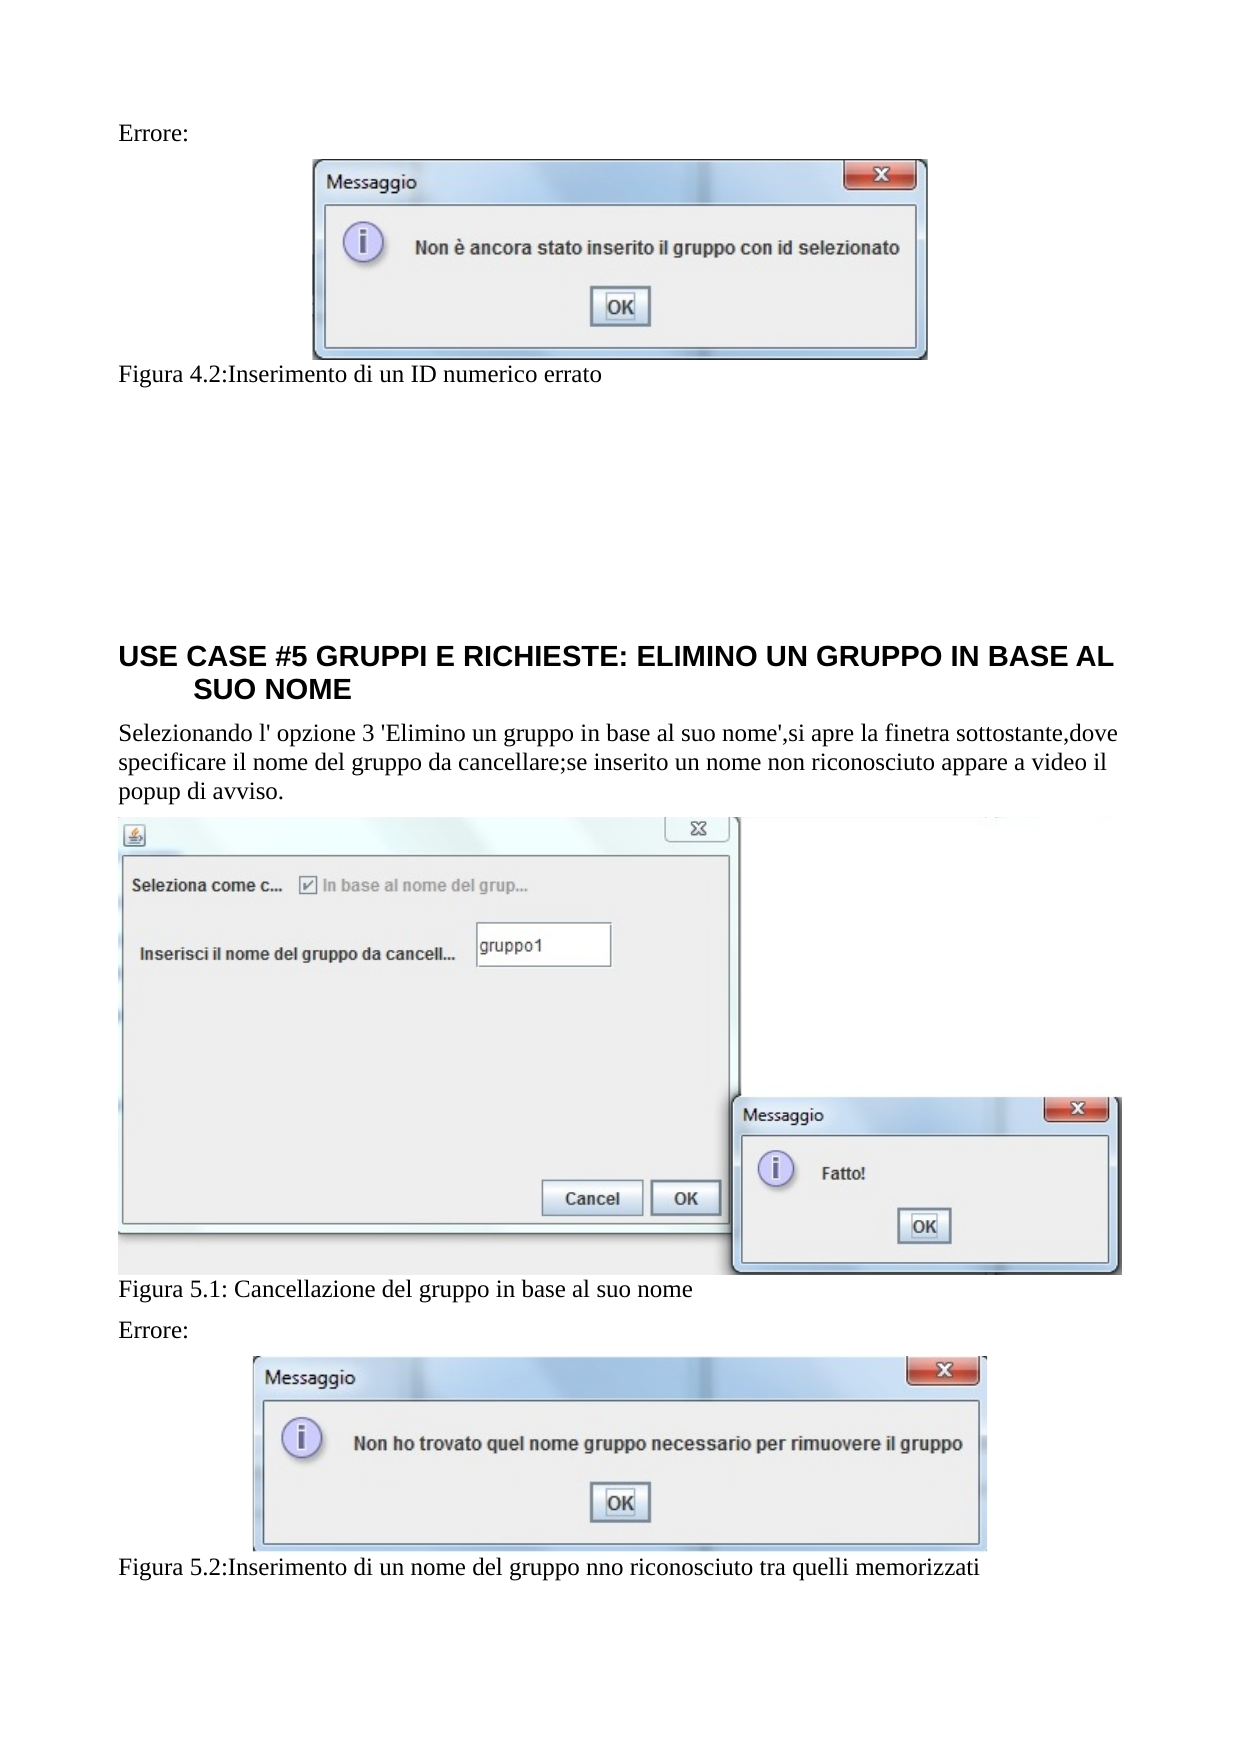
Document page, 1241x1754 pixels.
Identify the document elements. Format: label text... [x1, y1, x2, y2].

text Figura 5.2:Inserimento di un nome del gruppo nno riconosciuto tra quelli memorizzati [118, 1357, 1122, 1581]
picture [118, 817, 1122, 1275]
text Selezionando l' opzione 3 'Elimino un gruppo in base al suo nome',si apre la finetra sottostante,dove specificare il nome del gruppo da cancellare;se inserito un nome non riconosciuto appare a video il popup di avviso. [118, 718, 1122, 804]
text Figura 4.2:Inserimento di un ID numerico errato [118, 159, 1122, 388]
text Errore: [118, 1316, 1122, 1344]
text Errore: [118, 118, 1122, 147]
picture [252, 1356, 988, 1553]
text Figura 5.1: Cancellazione del gruppo in base al suo nome [118, 1275, 1122, 1303]
picture [312, 159, 928, 360]
subtitle USE CASE #5 GRUPPI E RICHIESTE: ELIMINO UN GRUPPO IN BASE AL SUO NOME [118, 639, 1122, 706]
